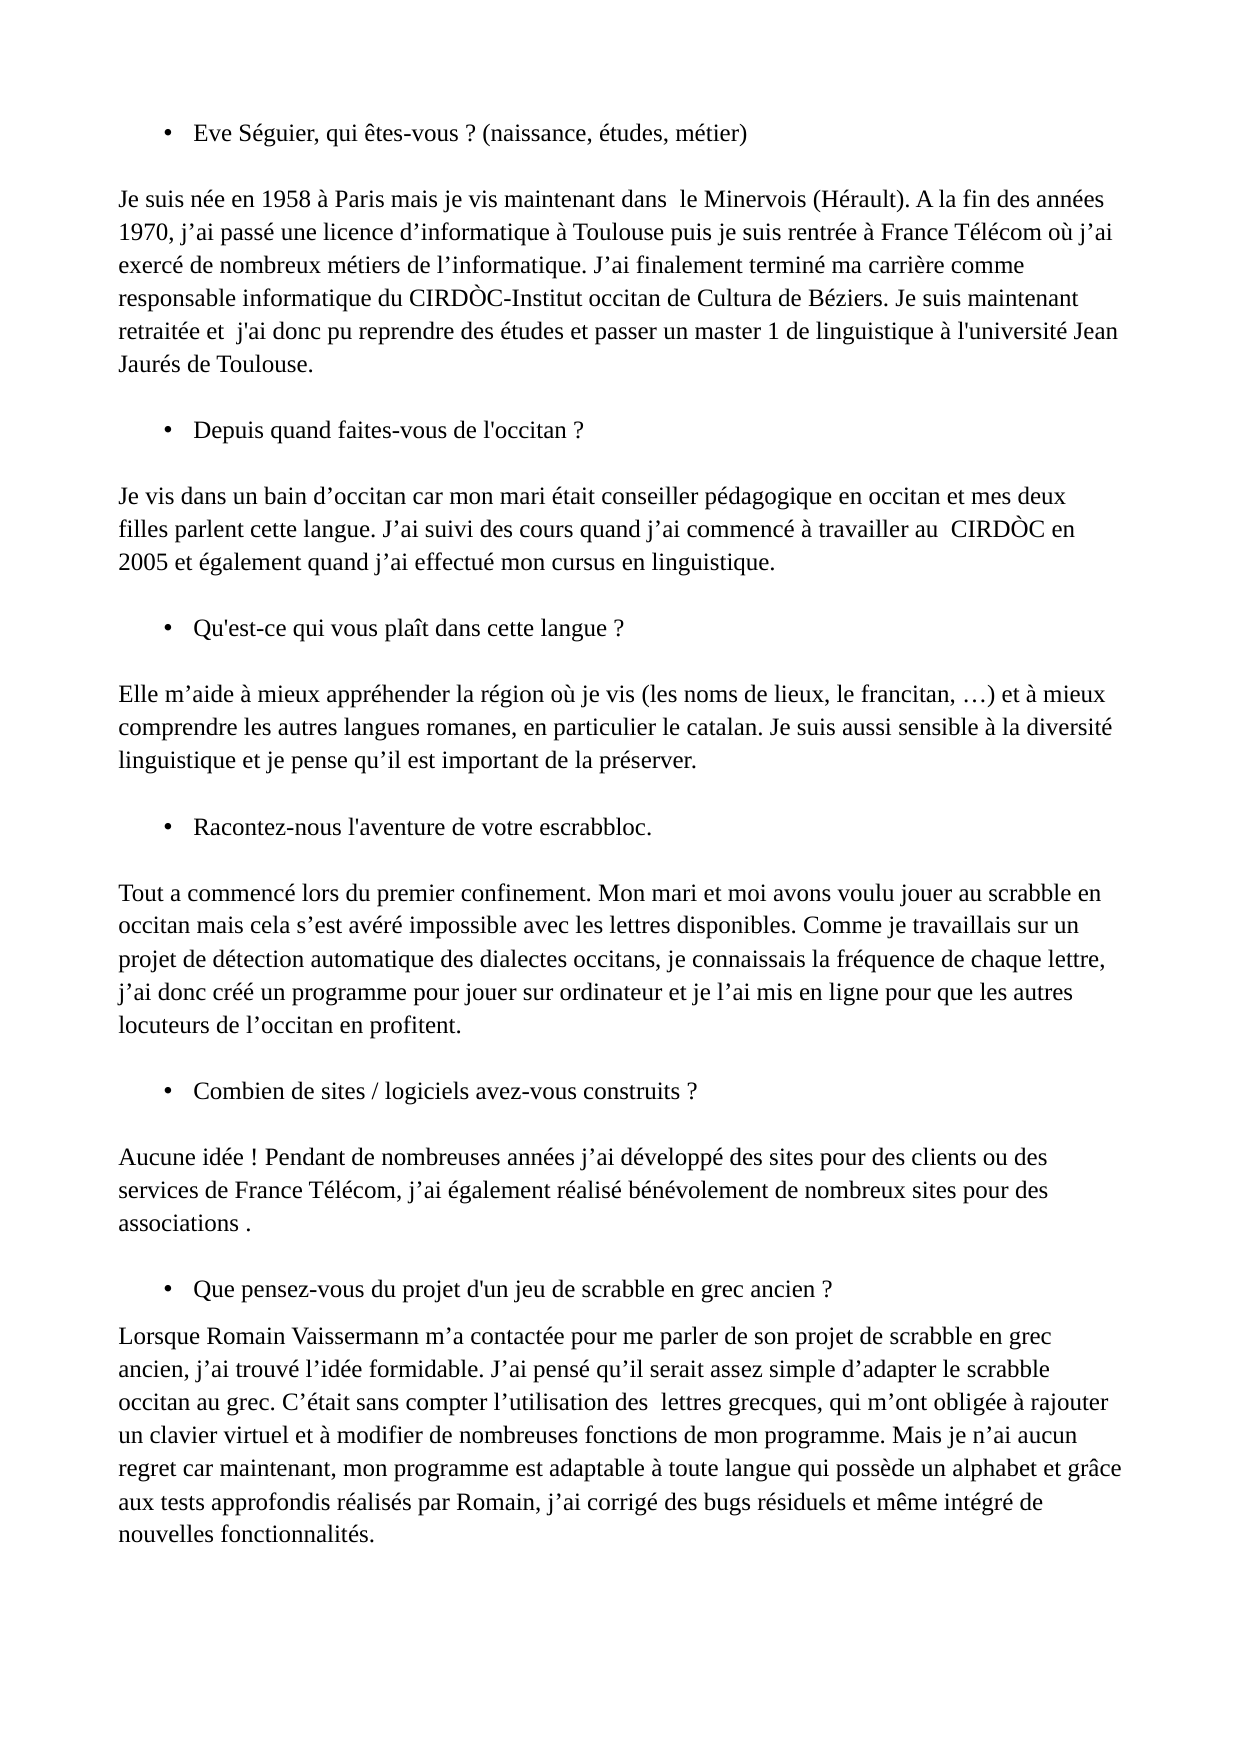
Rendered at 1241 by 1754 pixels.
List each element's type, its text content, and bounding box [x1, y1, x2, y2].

list Que pensez-vous du projet d'un jeu de scrabble en grec ancien ? [164, 1274, 1122, 1303]
list Eve Séguier, qui êtes-vous ? (naissance, études, métier) [164, 118, 1122, 147]
text Je suis née en 1958 à Paris mais je vis maintenant dans le Minervois (Hérault). A la fin des années 1970, j’ai passé une licence d’informatique à Toulouse puis je suis rentrée à France Télécom où j’ai exercé de nombreux métiers de l’informatique. J’ai finalement terminé ma carrière comme responsable informatique du CIRDÒC-Institut occitan de Cultura de Béziers. Je suis maintenant retraitée et j'ai donc pu reprendre des études et passer un master 1 de linguistique à l'université Jean Jaurés de Toulouse. [118, 184, 1122, 378]
text Tout a commencé lors du premier confinement. Mon mari et moi avons voulu jouer au scrabble en occitan mais cela s’est avéré impossible avec les lettres disponibles. Comme je travaillais sur un projet de détection automatique des dialectes occitans, je connaissais la fréquence de chaque lettre, j’ai donc créé un programme pour jouer sur ordinateur et je l’ai mis en ligne pour que les autres locuteurs de l’occitan en profitent. [118, 878, 1122, 1038]
text Lorsque Romain Vaissermann m’a contactée pour me parler de son projet de scrabble en grec ancien, j’ai trouvé l’idée formidable. J’ai pensé qu’il serait assez simple d’adapter le scrabble occitan au grec. C’était sans compter l’utilisation des lettres grecques, qui m’ont obligée à rajouter un clavier virtuel et à modifier de nombreuses fonctions de mon programme. Mais je n’ai aucun regret car maintenant, mon programme est adaptable à toute langue qui possède un alphabet et grâce aux tests approfondis réalisés par Romain, j’ai corrigé des bugs résiduels et même intégré de nouvelles fonctionnalités. [118, 1321, 1122, 1548]
text Elle m’aide à mieux appréhender la région où je vis (les noms de lieux, le francitan, …) et à mieux comprendre les autres langues romanes, en particulier le catalan. Je suis aussi sensible à la diversité linguistique et je pense qu’il est important de la préserver. [118, 679, 1122, 774]
list Qu'est-ce qui vous plaît dans cette langue ? [164, 613, 1122, 642]
list Combien de sites / logiciels avez-vous construits ? [164, 1076, 1122, 1104]
text Je vis dans un bain d’occitan car mon mari était conseiller pédagogique en occitan et mes deux filles parlent cette langue. J’ai suivi des cours quand j’ai commencé à travailler au CIRDÒC en 2005 et également quand j’ai effectué mon cursus en linguistique. [118, 481, 1122, 576]
text Aucune idée ! Pendant de nombreuses années j’ai développé des sites pour des clients ou des services de France Télécom, j’ai également réalisé bénévolement de nombreux sites pour des associations . [118, 1142, 1122, 1237]
list Racontez-nous l'aventure de votre escrabbloc. [164, 812, 1122, 840]
list Depuis quand faites-vous de l'occitan ? [164, 415, 1122, 444]
